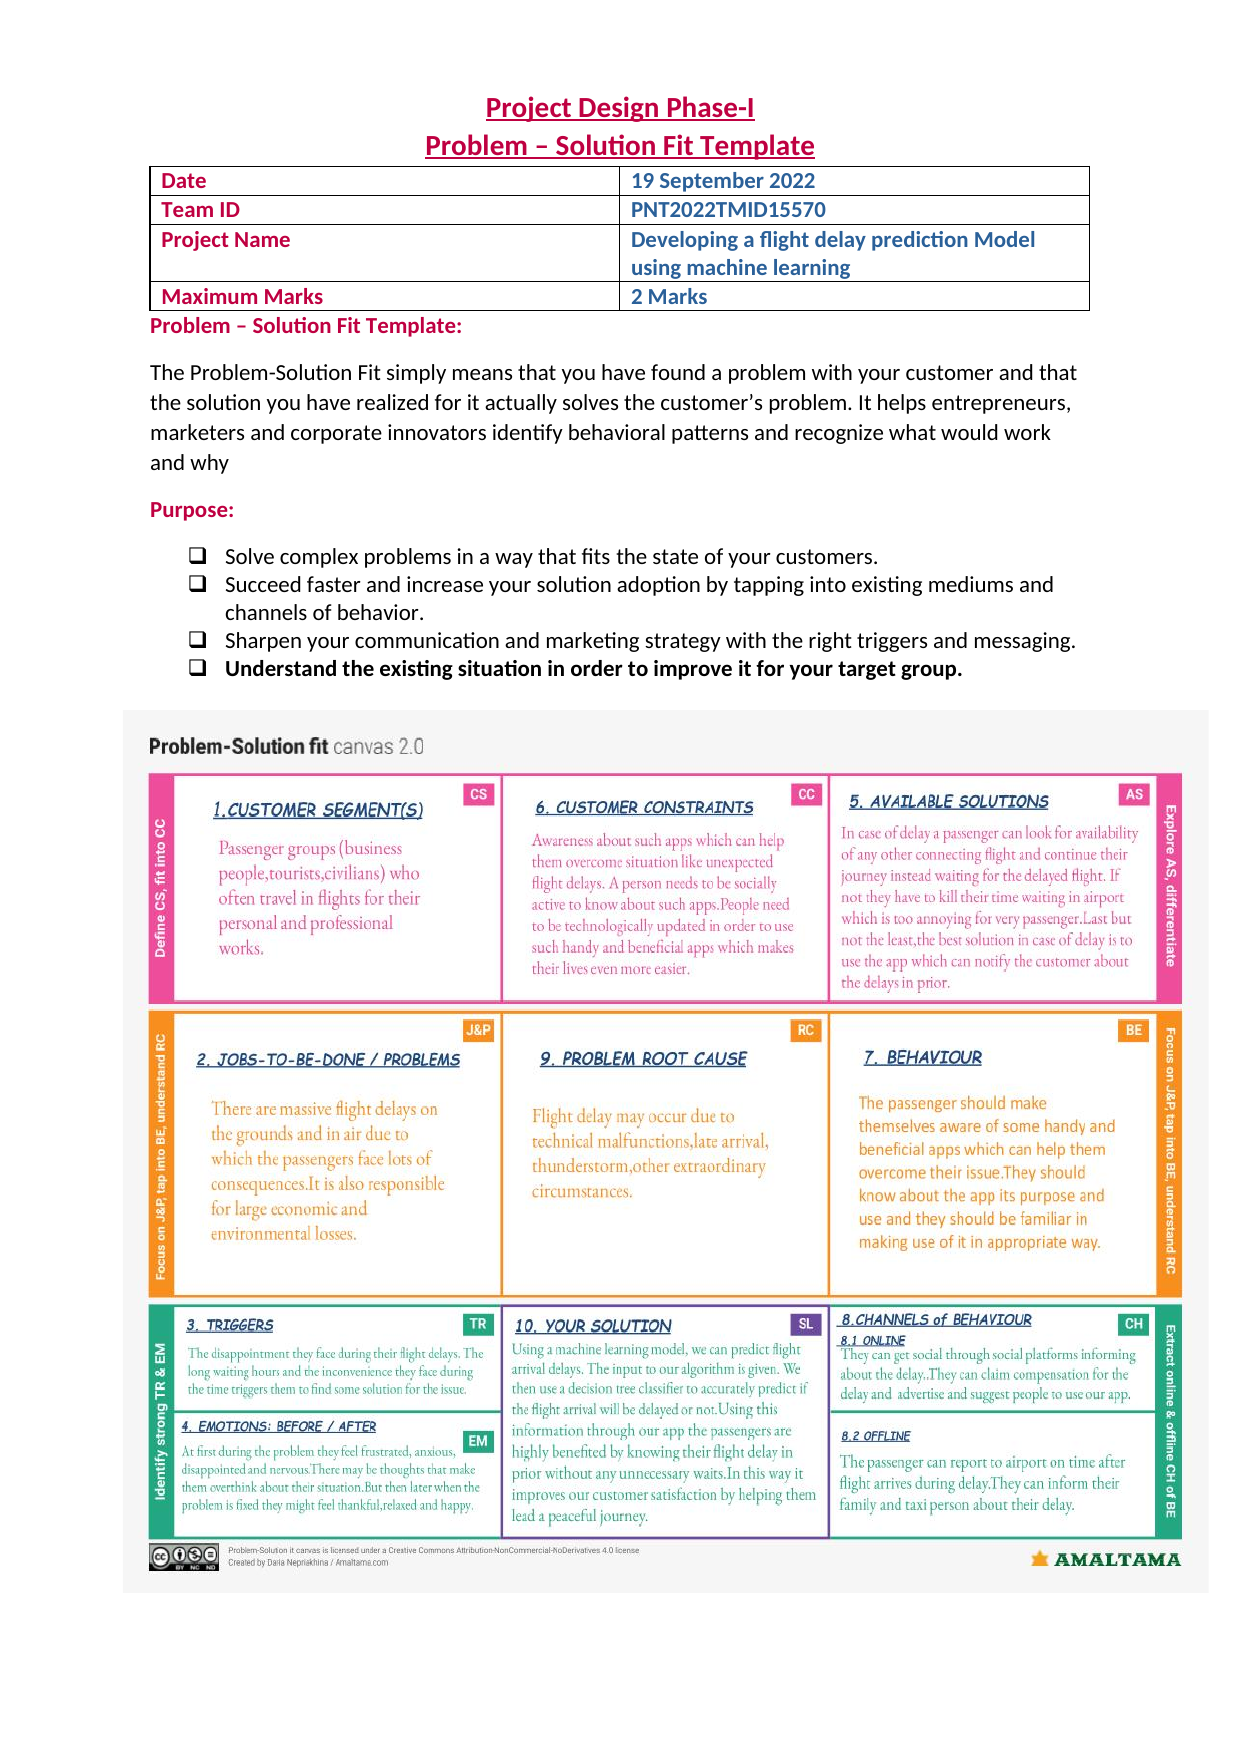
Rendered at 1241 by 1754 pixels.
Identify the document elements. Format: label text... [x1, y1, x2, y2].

text Purpose: [150, 495, 1090, 523]
table_cell PNT2022TMID15570 [620, 196, 1089, 224]
table_cell Developing a flight delay prediction Model using machine learning [620, 225, 1089, 281]
text Project Design Phase-I [150, 89, 1090, 124]
text Problem – Solution Fit Template [150, 127, 1090, 163]
text Problem – Solution Fit Template: [150, 311, 1090, 339]
table_header Date [151, 167, 619, 194]
picture [122, 710, 1209, 1593]
table_cell Project Name [151, 225, 619, 281]
list Understand the existing situation in order to improve it for your target group. [187, 654, 1090, 682]
list Solve complex problems in a way that fits the state of your customers. [187, 542, 1090, 570]
table_cell Maximum Marks [151, 282, 619, 310]
list Sharpen your communication and marketing strategy with the right triggers and messaging. [187, 626, 1090, 654]
text The Problem-Solution Fit simply means that you have found a problem with your customer and that the solution you have realized for it actually solves the customer’s problem. It helps entrepreneurs, marketers and corporate innovators identify behavioral patterns and recognize what would work and why [150, 358, 1090, 476]
table_header 19 September 2022 [620, 167, 1089, 194]
list Succeed faster and increase your solution adoption by tapping into existing mediums and channels of behavior. [187, 570, 1090, 626]
table_cell Team ID [151, 196, 619, 224]
table_cell 2 Marks [620, 282, 1089, 310]
